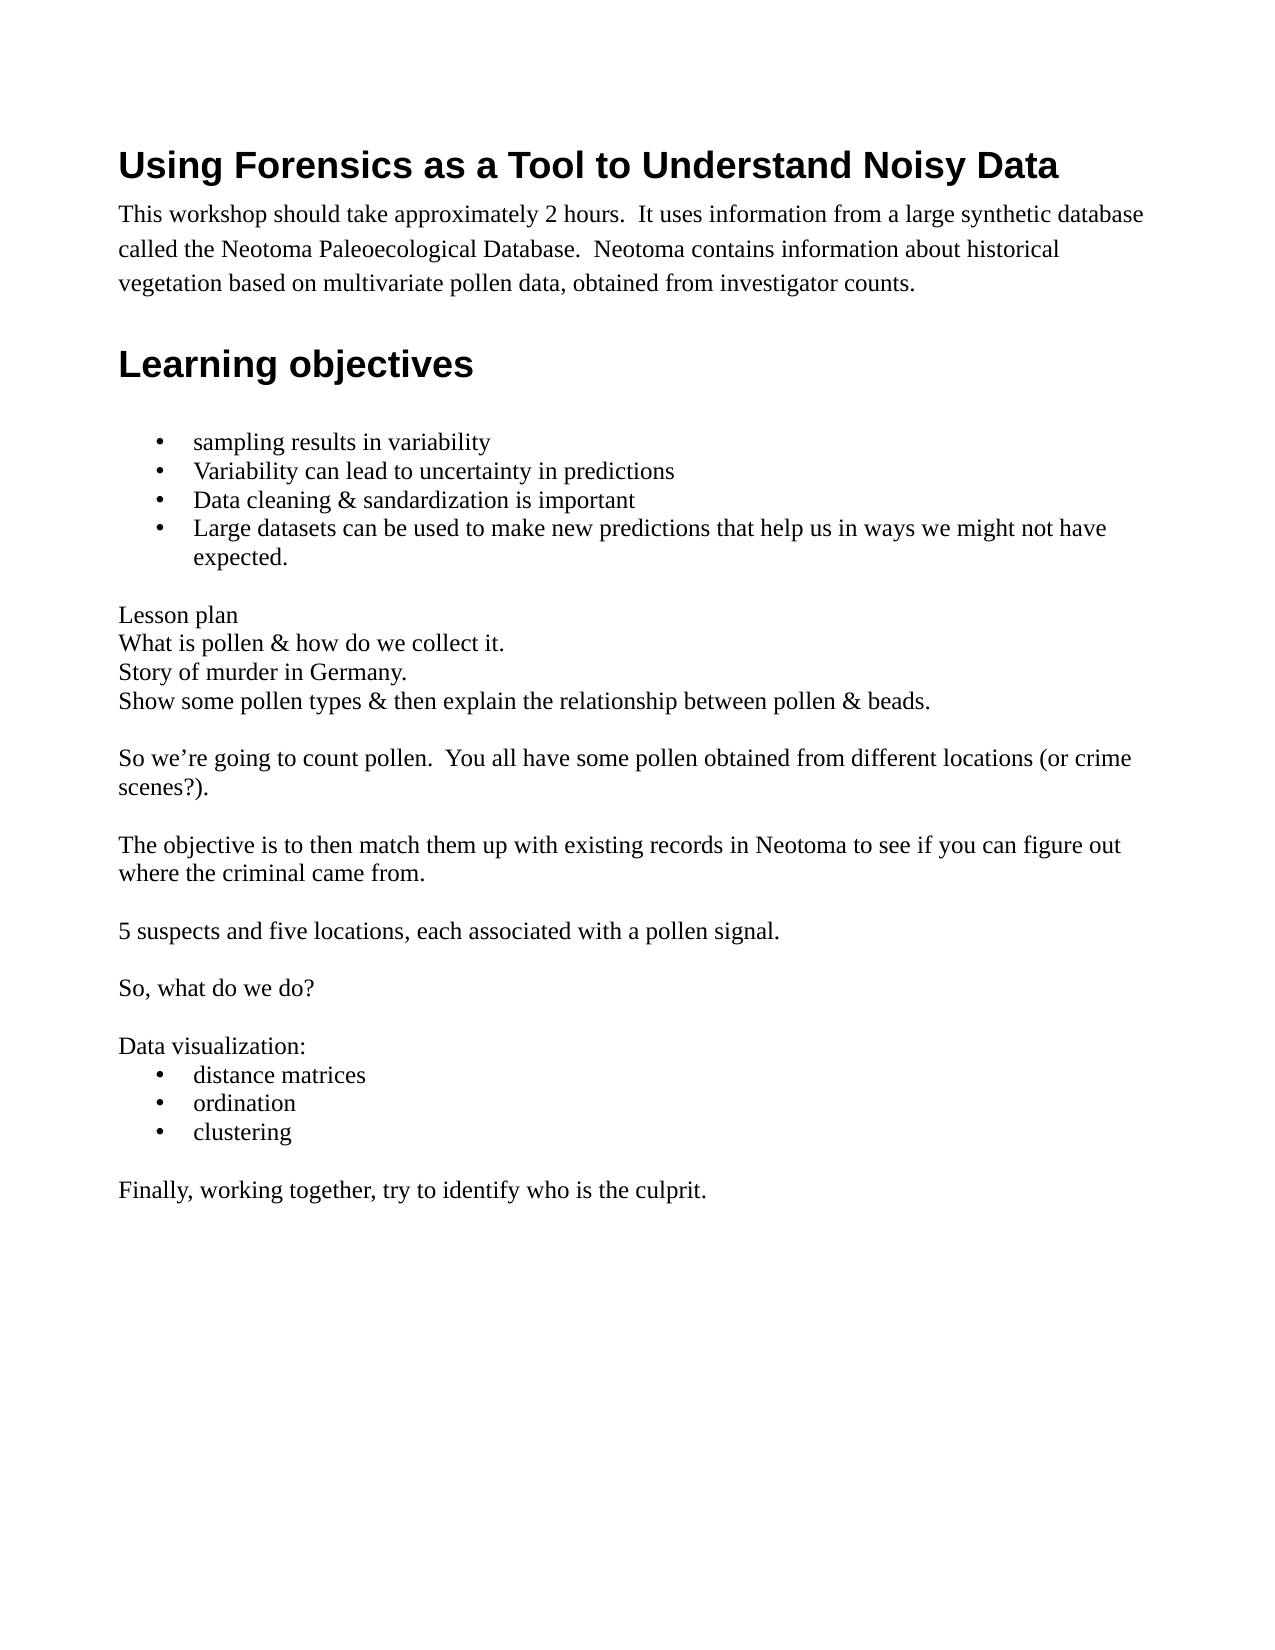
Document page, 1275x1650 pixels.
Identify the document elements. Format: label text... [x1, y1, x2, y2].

text The objective is to then match them up with existing records in Neotoma to see if you can figure out where the criminal came from. [118, 830, 1157, 887]
subtitle Using Forensics as a Tool to Understand Noisy Data [118, 143, 1157, 187]
text So, what do we do? [118, 973, 1157, 1002]
text Finally, working together, try to identify who is the culprit. [118, 1175, 1157, 1203]
list Data cleaning & sandardization is important [156, 485, 1157, 513]
list Large datasets can be used to make new predictions that help us in ways we might not have expected. [156, 513, 1157, 571]
text Lesson plan [118, 600, 1157, 628]
text Data visualization: [118, 1031, 1157, 1060]
text 5 suspects and five locations, each associated with a pollen signal. [118, 916, 1157, 945]
text Story of murder in Germany. [118, 657, 1157, 686]
text This workshop should take approximately 2 hours. It uses information from a large synthetic database called the Neotoma Paleoecological Database. Neotoma contains information about historical vegetation based on multivariate pollen data, obtained from investigator counts. [118, 199, 1157, 297]
list distance matrices [156, 1060, 1157, 1088]
text What is pollen & how do we collect it. [118, 628, 1157, 657]
list clustering [156, 1117, 1157, 1146]
text So we’re going to count pollen. You all have some pollen obtained from different locations (or crime scenes?). [118, 743, 1157, 801]
subtitle Learning objectives [118, 342, 1157, 386]
list sampling results in variability [156, 427, 1157, 456]
list ordination [156, 1088, 1157, 1117]
list Variability can lead to uncertainty in predictions [156, 456, 1157, 485]
text Show some pollen types & then explain the relationship between pollen & beads. [118, 686, 1157, 715]
